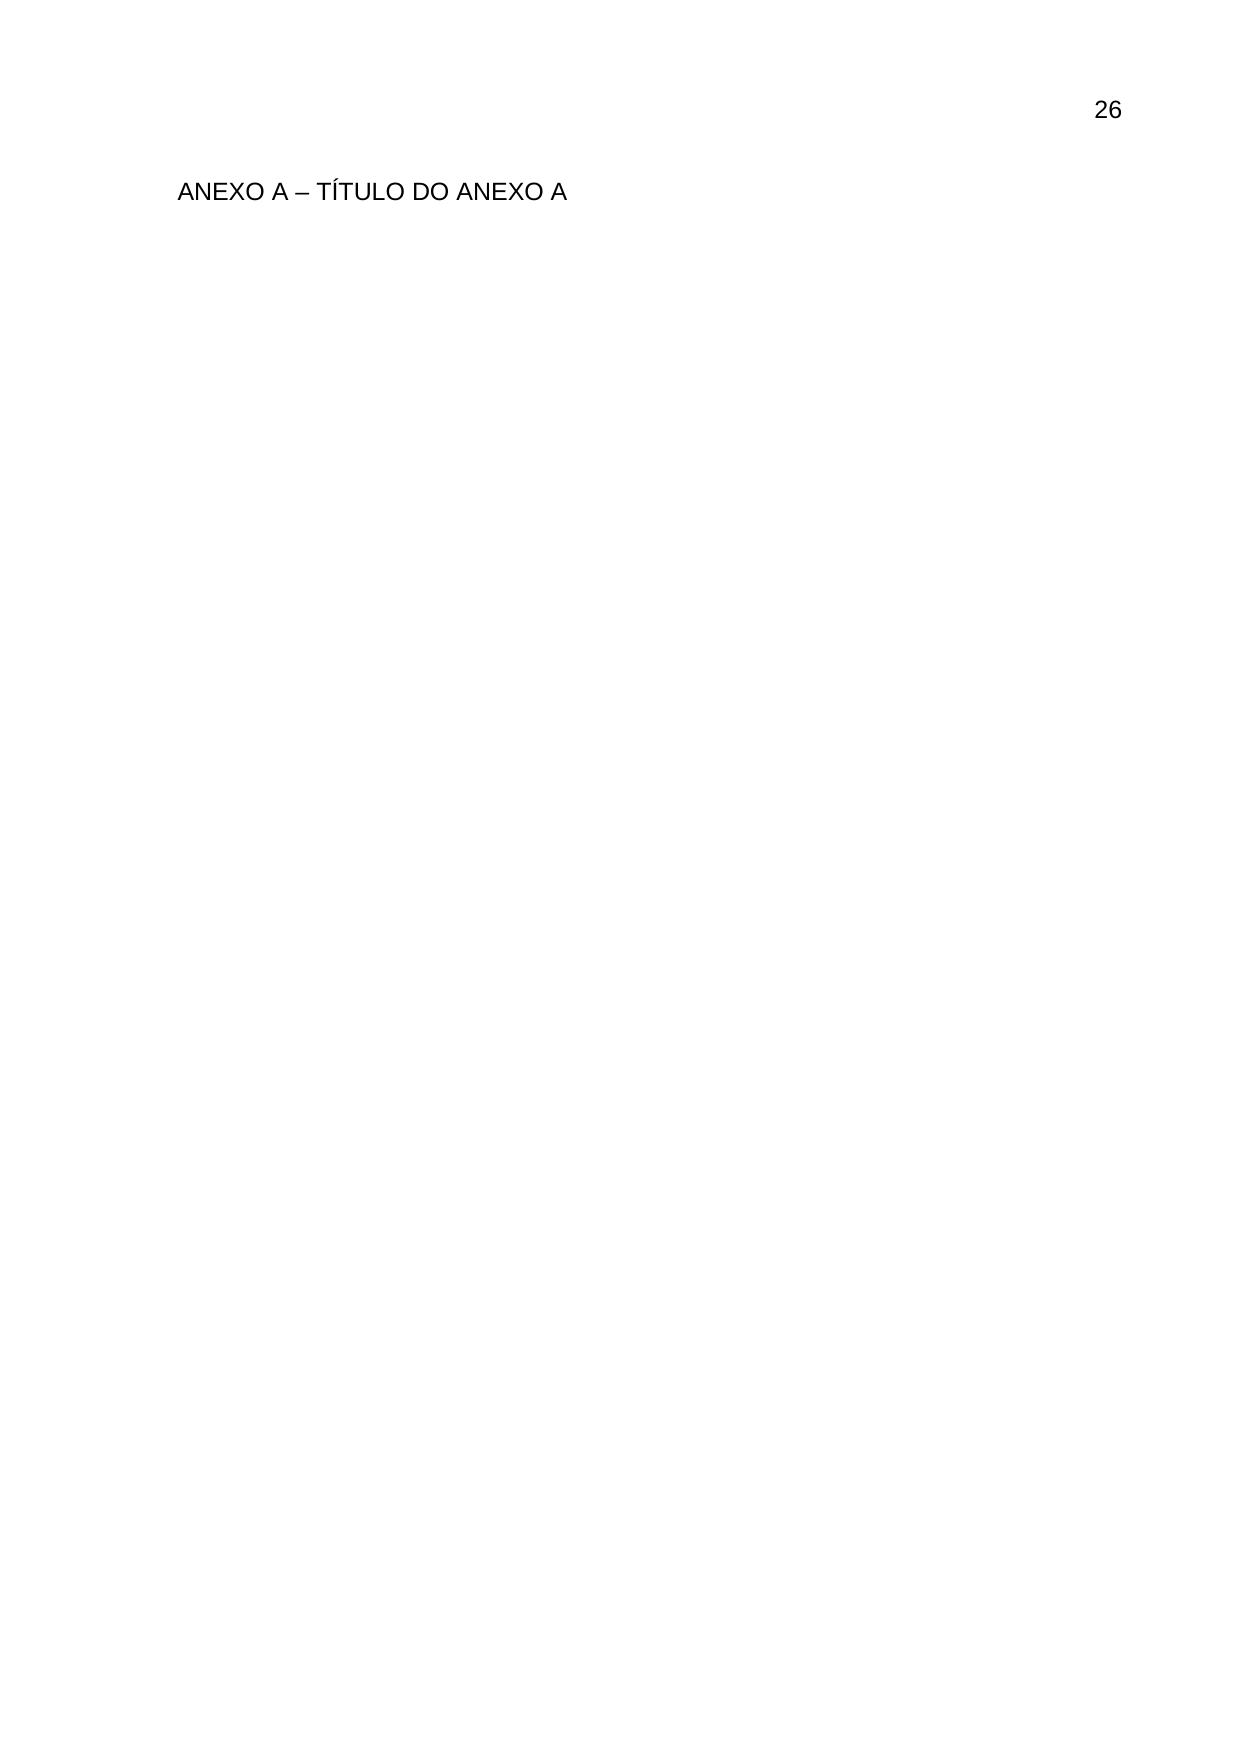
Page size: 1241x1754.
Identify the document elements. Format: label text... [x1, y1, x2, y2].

subtitle ANEXO A – TÍTULO DO ANEXO A [177, 177, 1122, 206]
